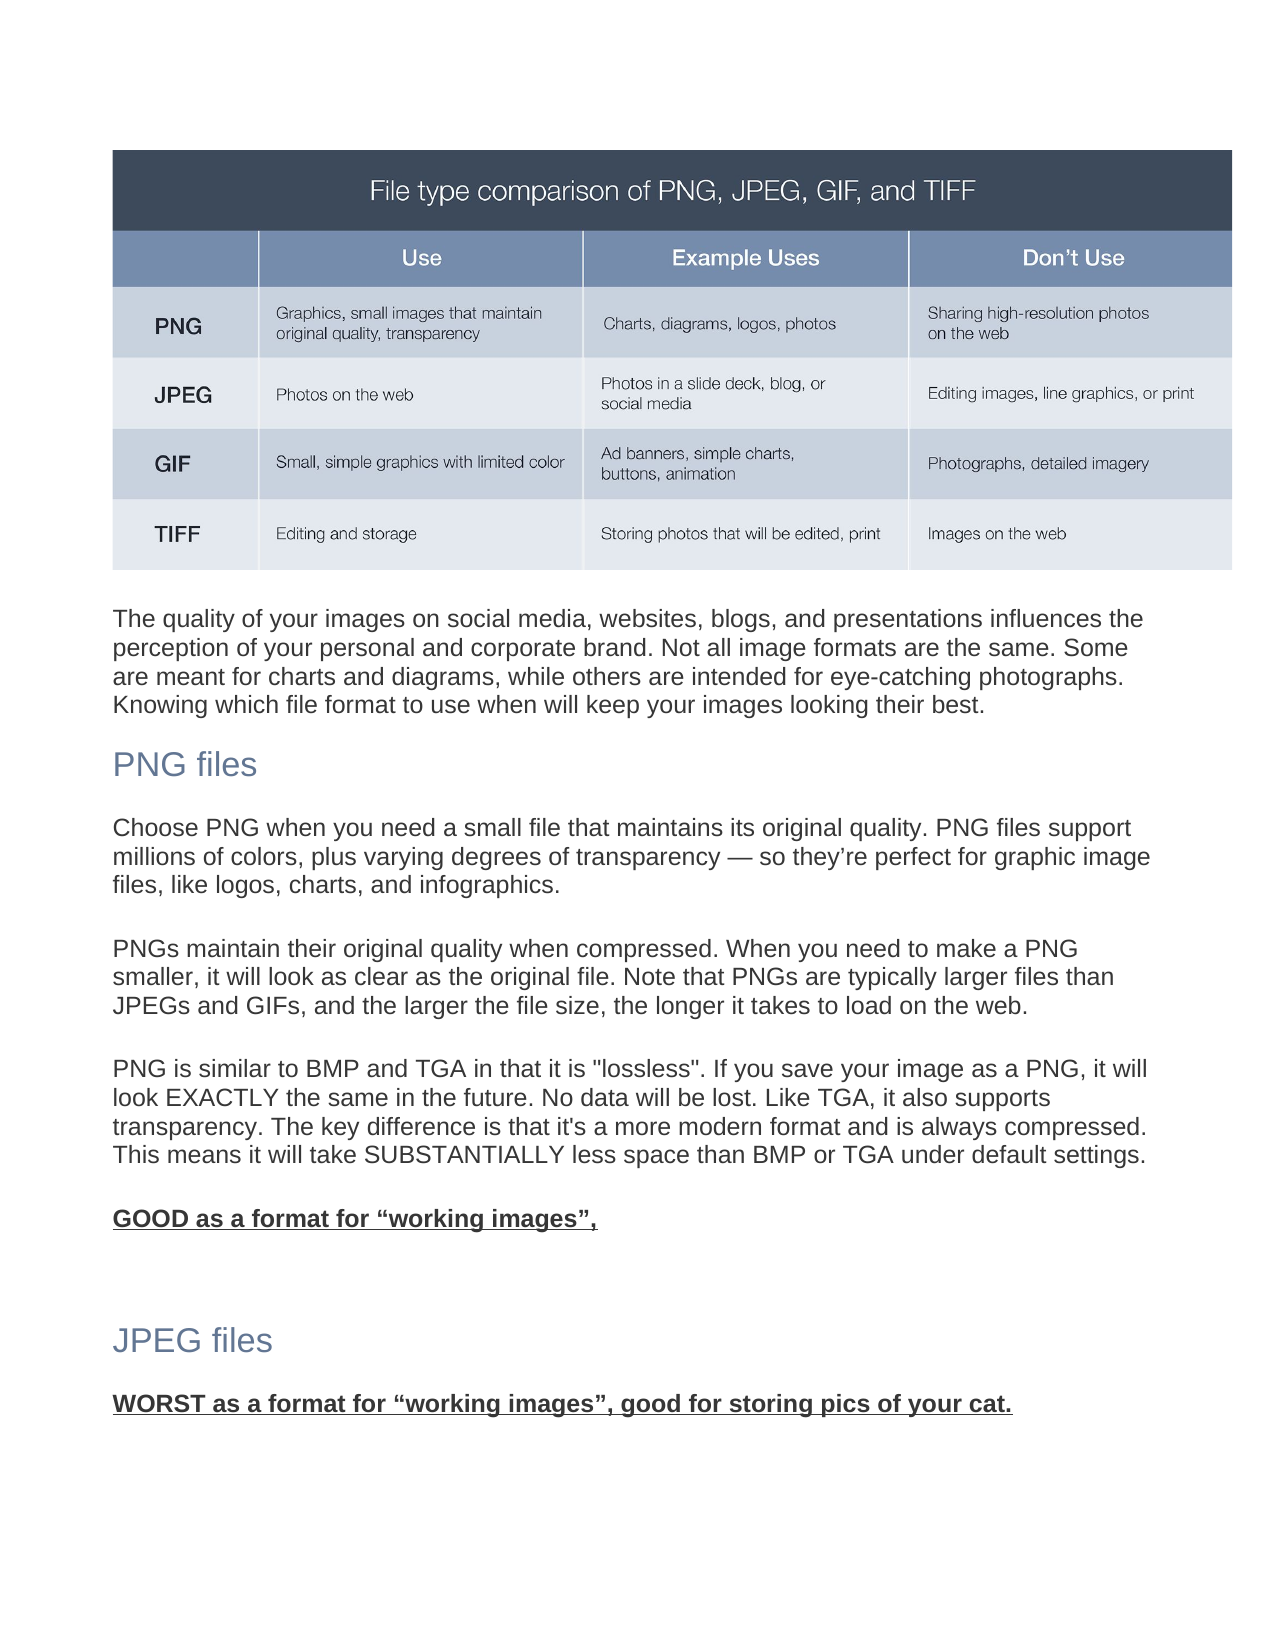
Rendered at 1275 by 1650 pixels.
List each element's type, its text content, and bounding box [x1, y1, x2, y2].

text GOOD as a format for “working images”, [112, 1204, 1162, 1232]
text PNGs maintain their original quality when compressed. When you need to make a PNG smaller, it will look as clear as the original file. Note that PNGs are typically larger files than JPEGs and GIFs, and the larger the file size, the longer it takes to load on the web. [112, 934, 1162, 1020]
subtitle JPEG files [112, 1321, 1162, 1360]
text WORST as a format for “working images”, good for storing pics of your cat. [112, 1389, 1162, 1418]
text PNG is similar to BMP and TGA in that it is "lossless". If you save your image as a PNG, it will look EXACTLY the same in the future. No data will be lost. Like TGA, it also supports transparency. The key difference is that it's a more modern format and is always compressed. This means it will take SUBSTANTIALLY less space than BMP or TGA under default settings. [112, 1054, 1162, 1169]
picture [112, 150, 1233, 570]
subtitle PNG files [112, 744, 1162, 784]
text The quality of your images on social media, websites, blogs, and presentations influences the perception of your personal and corporate brand. Not all image formats are the same. Some are meant for charts and diagrams, while others are intended for eye-catching photographs. Knowing which file format to use when will keep your images looking their best. [112, 604, 1162, 719]
text Choose PNG when you need a small file that maintains its original quality. PNG files support millions of colors, plus varying degrees of transparency — so they’re perfect for graphic image files, like logos, charts, and infographics. [112, 813, 1162, 899]
